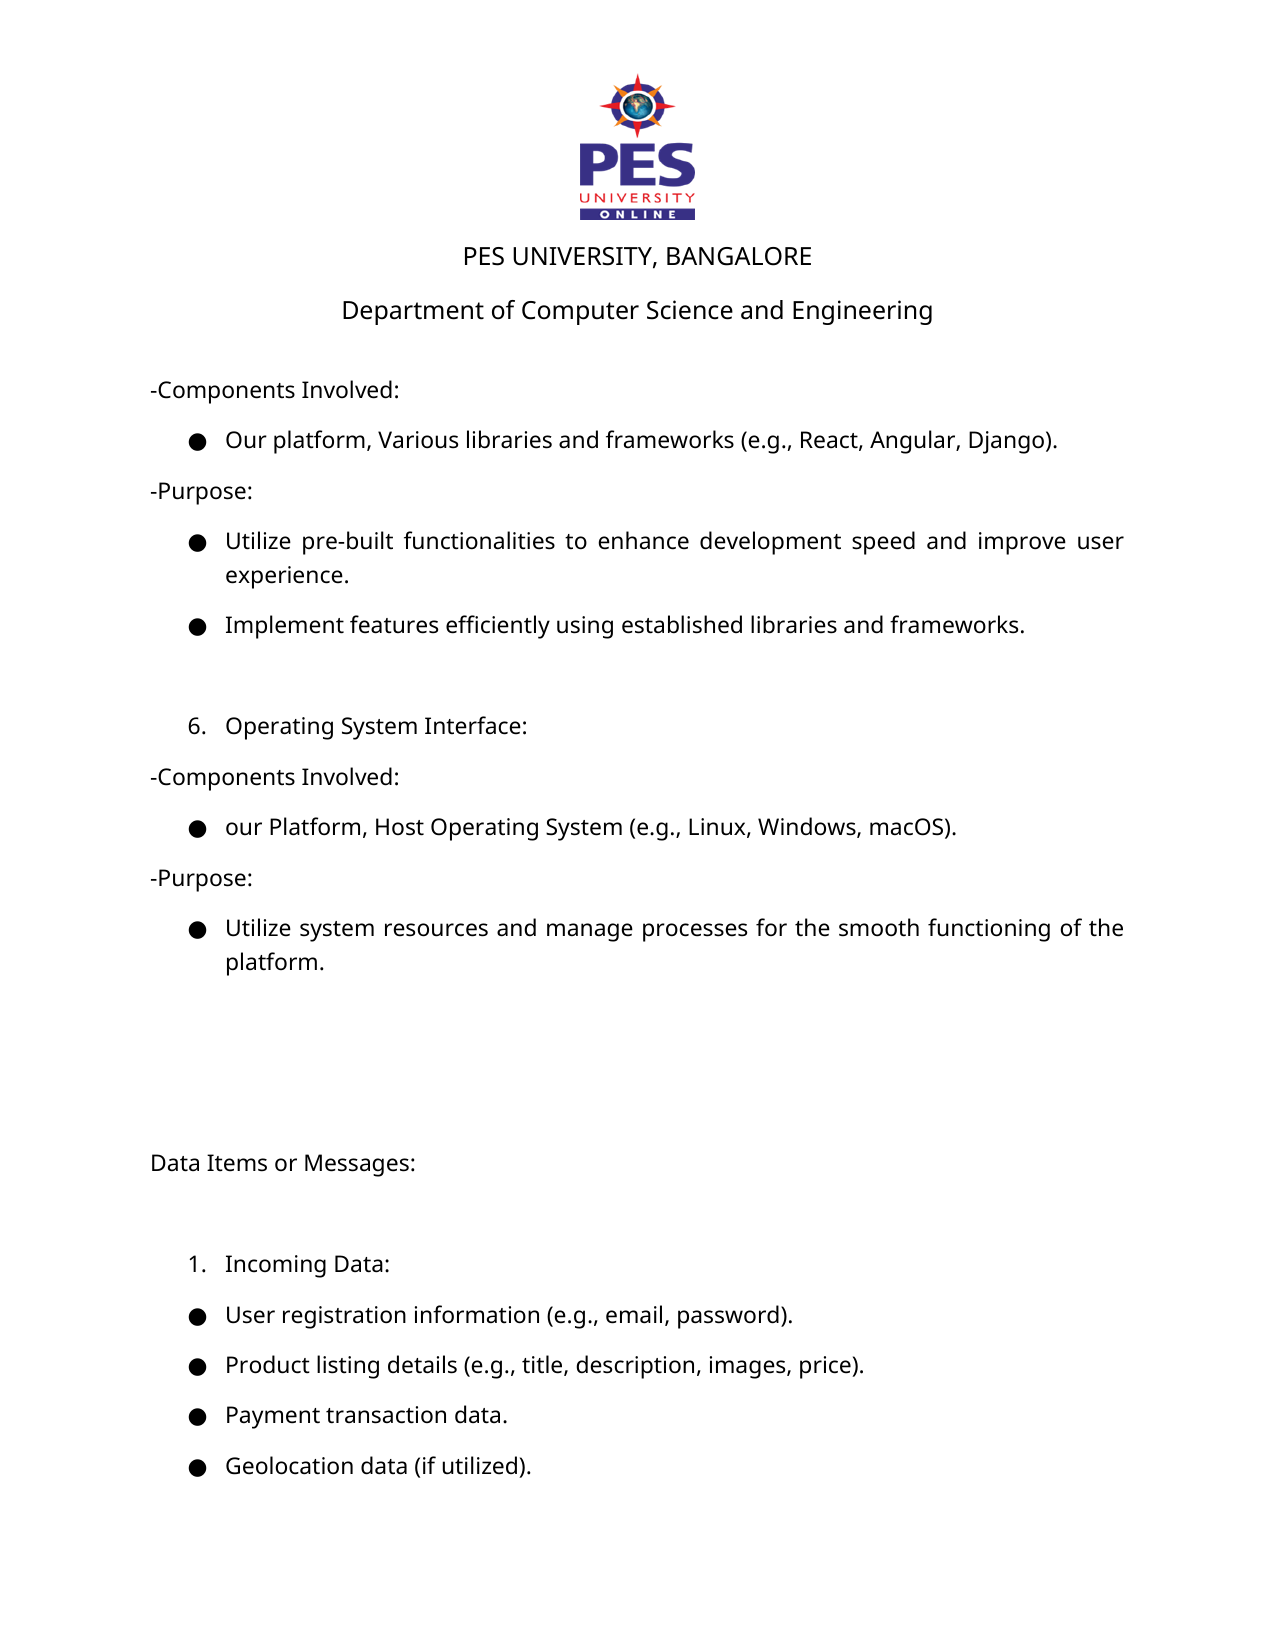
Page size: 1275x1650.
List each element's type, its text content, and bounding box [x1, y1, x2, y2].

picture [580, 73, 695, 220]
subtitle Operating System Interface: [187, 710, 1125, 741]
subtitle Payment transaction data. [187, 1399, 1125, 1431]
subtitle Product listing details (e.g., title, description, images, price). [187, 1349, 1125, 1380]
subtitle -Purpose: [150, 861, 1125, 893]
subtitle Utilize pre-built functionalities to enhance development speed and improve user experience. [187, 525, 1125, 590]
subtitle User registration information (e.g., email, password). [187, 1298, 1125, 1330]
subtitle Implement features efficiently using established libraries and frameworks. [187, 609, 1125, 641]
subtitle Our platform, Various libraries and frameworks (e.g., React, Angular, Django). [187, 424, 1125, 456]
subtitle Utilize system resources and manage processes for the smooth functioning of the platform. [187, 912, 1125, 977]
subtitle our Platform, Host Operating System (e.g., Linux, Windows, macOS). [187, 811, 1125, 842]
subtitle Geolocation data (if utilized). [187, 1450, 1125, 1481]
subtitle Incoming Data: [187, 1248, 1125, 1279]
subtitle -Components Involved: [150, 761, 1125, 792]
subtitle -Components Involved: [150, 374, 1125, 405]
subtitle -Purpose: [150, 475, 1125, 506]
subtitle Data Items or Messages: [150, 1147, 1125, 1178]
